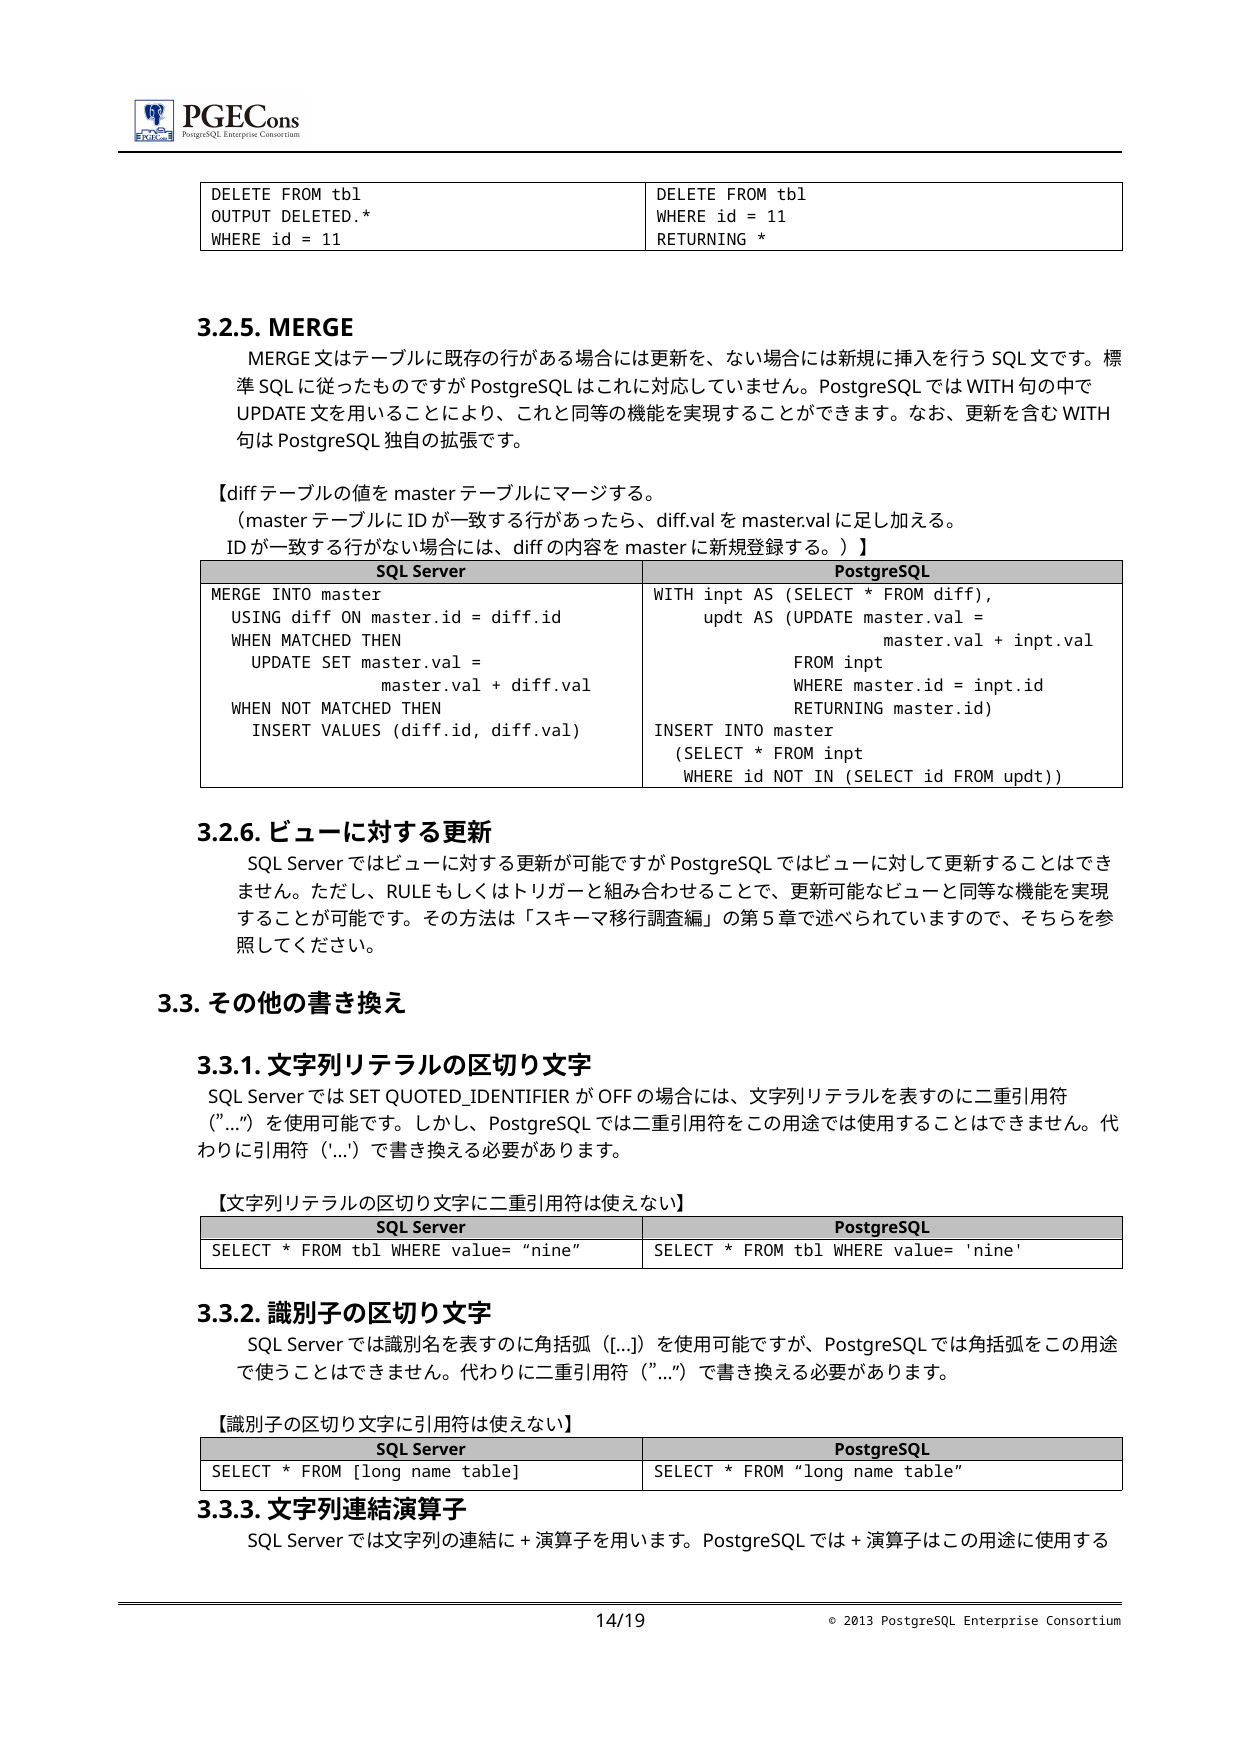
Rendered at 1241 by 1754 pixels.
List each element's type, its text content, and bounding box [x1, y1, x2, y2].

subtitle 文字列リテラルの区切り文字 [197, 1045, 1122, 1081]
subtitle 文字列連結演算子 [197, 1490, 1122, 1526]
table_header PostgreSQL [643, 561, 1122, 583]
table_cell SELECT * FROM tbl WHERE value= 'nine' [643, 1240, 1122, 1268]
text MERGE文はテーブルに既存の行がある場合には更新を、ない場合には新規に挿入を行うSQL文です。標準SQLに従ったものですがPostgreSQLはこれに対応していません。PostgreSQLではWITH句の中でUPDATE文を用いることにより、これと同等の機能を実現することができます。なお、更新を含むWITH句はPostgreSQL独自の拡張です。 [236, 344, 1122, 453]
table_cell MERGE INTO master USING diff ON master.id = diff.id WHEN MATCHED THEN UPDATE SET master.val = master.val + diff.val WHEN NOT MATCHED THEN INSERT VALUES (diff.id, diff.val) [201, 584, 642, 787]
subtitle MERGE [197, 310, 1122, 344]
text 【文字列リテラルの区切り文字に二重引用符は使えない】 [197, 1188, 1122, 1216]
subtitle その他の書き換え [157, 983, 1122, 1019]
text 【diffテーブルの値をmasterテーブルにマージする。 [197, 478, 1122, 506]
table_header SQL Server [201, 1438, 642, 1460]
table_header SQL Server [201, 1217, 642, 1238]
subtitle ビューに対する更新 [197, 813, 1122, 849]
text SQL Serverではビューに対する更新が可能ですがPostgreSQLではビューに対して更新することはできません。ただし、RULEもしくはトリガーと組み合わせることで、更新可能なビューと同等な機能を実現することが可能です。その方法は「スキーマ移行調査編」の第５章で述べられていますので、そちらを参照してください。 [236, 849, 1122, 958]
table_cell WITH inpt AS (SELECT * FROM diff), updt AS (UPDATE master.val = master.val + inpt.val FROM inpt WHERE master.id = inpt.id RETURNING master.id) INSERT INTO master (SELECT * FROM inpt WHERE id NOT IN (SELECT id FROM updt)) [643, 584, 1122, 787]
table_cell SELECT * FROM “long name table” [643, 1461, 1122, 1490]
subtitle 識別子の区切り文字 [197, 1294, 1122, 1330]
text SQL ServerではSET QUOTED_IDENTIFIER が OFF の場合には、文字列リテラルを表すのに二重引用符（”...”）を使用可能です。しかし、PostgreSQLでは二重引用符をこの用途では使用することはできません。代わりに引用符（'...'）で書き換える必要があります。 [197, 1081, 1122, 1163]
table_header PostgreSQL [643, 1438, 1122, 1460]
table_cell SELECT * FROM tbl WHERE value= “nine” [201, 1240, 642, 1268]
table_cell SELECT * FROM [long name table] [201, 1461, 642, 1490]
text SQL Serverでは文字列の連結に + 演算子を用います。PostgreSQLでは + 演算子はこの用途に使用する [236, 1526, 1122, 1553]
table_cell DELETE FROM tbl WHERE id = 11 RETURNING * [646, 183, 1122, 250]
text 【識別子の区切り文字に引用符は使えない】 [197, 1410, 1122, 1437]
picture [128, 94, 306, 147]
text （masterテーブルにIDが一致する行があったら、diff.valをmaster.valに足し加える。 [197, 506, 1122, 533]
text SQL Serverでは識別名を表すのに角括弧（[...]）を使用可能ですが、PostgreSQLでは角括弧をこの用途で使うことはできません。代わりに二重引用符（”...”）で書き換える必要があります。 [236, 1330, 1122, 1384]
table_cell DELETE FROM tbl OUTPUT DELETED.* WHERE id = 11 [201, 183, 645, 250]
table_header SQL Server [201, 561, 642, 583]
table_header PostgreSQL [643, 1217, 1122, 1238]
text IDが一致する行がない場合には、diffの内容をmasterに新規登録する。）】 [197, 533, 1122, 560]
